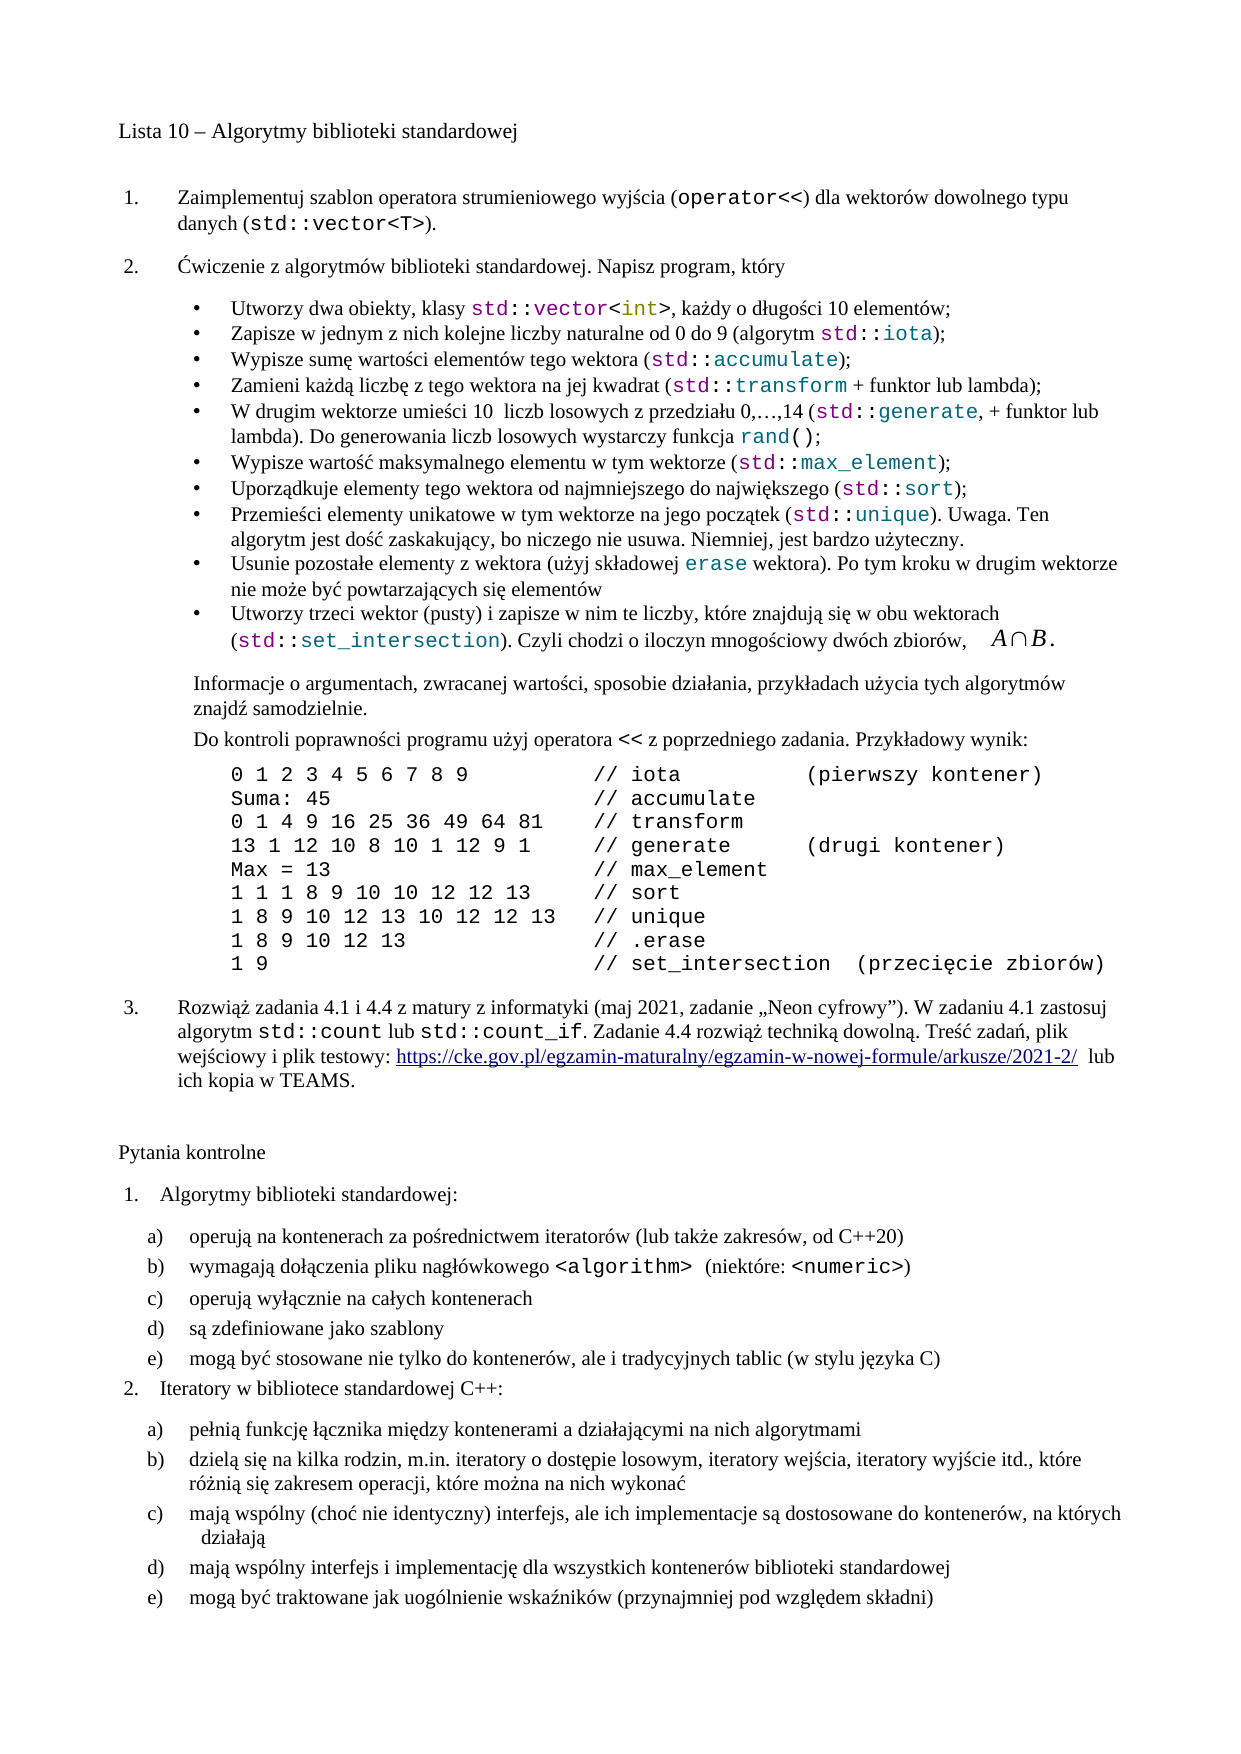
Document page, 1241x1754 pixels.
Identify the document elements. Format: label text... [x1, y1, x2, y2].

list Rozwiąż zadania 4.1 i 4.4 z matury z informatyki (maj 2021, zadanie „Neon cyfrowy”). W zadaniu 4.1 zastosuj algorytm std::count lub std::count_if. Zadanie 4.4 rozwiąż techniką dowolną. Treść zadań, plik wejściowy i plik testowy: https://cke.gov.pl/egzamin-maturalny/egzamin-w-nowej-formule/arkusze/2021-2/ lub ich kopia w TEAMS. [118, 994, 1122, 1092]
list 0 1 4 9 16 25 36 49 64 81 // transform [193, 811, 1122, 835]
text Lista 10 – Algorytmy biblioteki standardowej [118, 118, 1122, 143]
list Uporządkuje elementy tego wektora od najmniejszego do największego (std::sort); [193, 476, 1122, 501]
list Informacje o argumentach, zwracanej wartości, sposobie działania, przykładach użycia tych algorytmów znajdź samodzielnie. [156, 671, 1122, 719]
list 1 8 9 10 12 13 // .erase [193, 929, 1122, 953]
list Zaimplementuj szablon operatora strumieniowego wyjścia (operator<<) dla wektorów dowolnego typu danych (std::vector<T>). [118, 185, 1122, 236]
list Wypisze wartość maksymalnego elementu w tym wektorze (std::max_element); [193, 450, 1122, 476]
list operują na kontenerach za pośrednictwem iteratorów (lub także zakresów, od C++20) [142, 1224, 1122, 1248]
list 1 1 1 8 9 10 10 12 12 13 // sort [193, 882, 1122, 906]
list mogą być traktowane jak uogólnienie wskaźników (przynajmniej pod względem składni) [142, 1585, 1122, 1609]
list Usunie pozostałe elementy z wektora (użyj składowej erase wektora). Po tym kroku w drugim wektorze nie może być powtarzających się elementów [193, 551, 1122, 601]
list mają wspólny interfejs i implementację dla wszystkich kontenerów biblioteki standardowej [142, 1555, 1122, 1579]
list 1 9 // set_intersection (przecięcie zbiorów) [193, 953, 1122, 977]
list 0 1 2 3 4 5 6 7 8 9 // iota (pierwszy kontener) [193, 764, 1122, 788]
list Max = 13 // max_element [193, 859, 1122, 882]
text Pytania kontrolne [118, 1140, 1122, 1164]
list Zamieni każdą liczbę z tego wektora na jej kwadrat (std::transform + funktor lub lambda); [193, 373, 1122, 398]
list operują wyłącznie na całych kontenerach [142, 1285, 1122, 1309]
list mogą być stosowane nie tylko do kontenerów, ale i tradycyjnych tablic (w stylu języka C) [142, 1345, 1122, 1369]
list Przemieści elementy unikatowe w tym wektorze na jego początek (std::unique). Uwaga. Ten algorytm jest dość zaskakujący, bo niczego nie usuwa. Niemniej, jest bardzo użyteczny. [193, 501, 1122, 551]
list Suma: 45 // accumulate [193, 788, 1122, 811]
list mają wspólny (choć nie identyczny) interfejs, ale ich implementacje są dostosowane do kontenerów, na których działają [142, 1501, 1122, 1549]
list Ćwiczenie z algorytmów biblioteki standardowej. Napisz program, który [118, 254, 1122, 278]
list dzielą się na kilka rodzin, m.in. iteratory o dostępie losowym, iteratory wejścia, iteratory wyjście itd., które różnią się zakresem operacji, które można na nich wykonać [142, 1447, 1122, 1495]
list Do kontroli poprawności programu użyj operatora << z poprzedniego zadania. Przykładowy wynik: [156, 727, 1122, 752]
list wymagają dołączenia pliku nagłówkowego <algorithm> (niektóre: <numeric>) [142, 1254, 1122, 1279]
list pełnią funkcję łącznika między kontenerami a działającymi na nich algorytmami [142, 1417, 1122, 1441]
list Utworzy trzeci wektor (pusty) i zapisze w nim te liczby, które znajdują się w obu wektorach (std::set_intersection). Czyli chodzi o iloczyn mnogościowy dwóch zbiorów, [193, 601, 1122, 654]
list Wypisze sumę wartości elementów tego wektora (std::accumulate); [193, 347, 1122, 373]
list Utworzy dwa obiekty, klasy std::vector<int>, każdy o długości 10 elementów; [193, 296, 1122, 321]
list W drugim wektorze umieści 10 liczb losowych z przedziału 0,…,14 (std::generate, + funktor lub lambda). Do generowania liczb losowych wystarczy funkcja rand(); [193, 398, 1122, 450]
list Iteratory w bibliotece standardowej C++: [118, 1375, 1122, 1399]
list Zapisze w jednym z nich kolejne liczby naturalne od 0 do 9 (algorytm std::iota); [193, 321, 1122, 347]
list Algorytmy biblioteki standardowej: [118, 1182, 1122, 1206]
list 13 1 12 10 8 10 1 12 9 1 // generate (drugi kontener) [193, 835, 1122, 859]
list są zdefiniowane jako szablony [142, 1315, 1122, 1339]
list 1 8 9 10 12 13 10 12 12 13 // unique [193, 906, 1122, 929]
